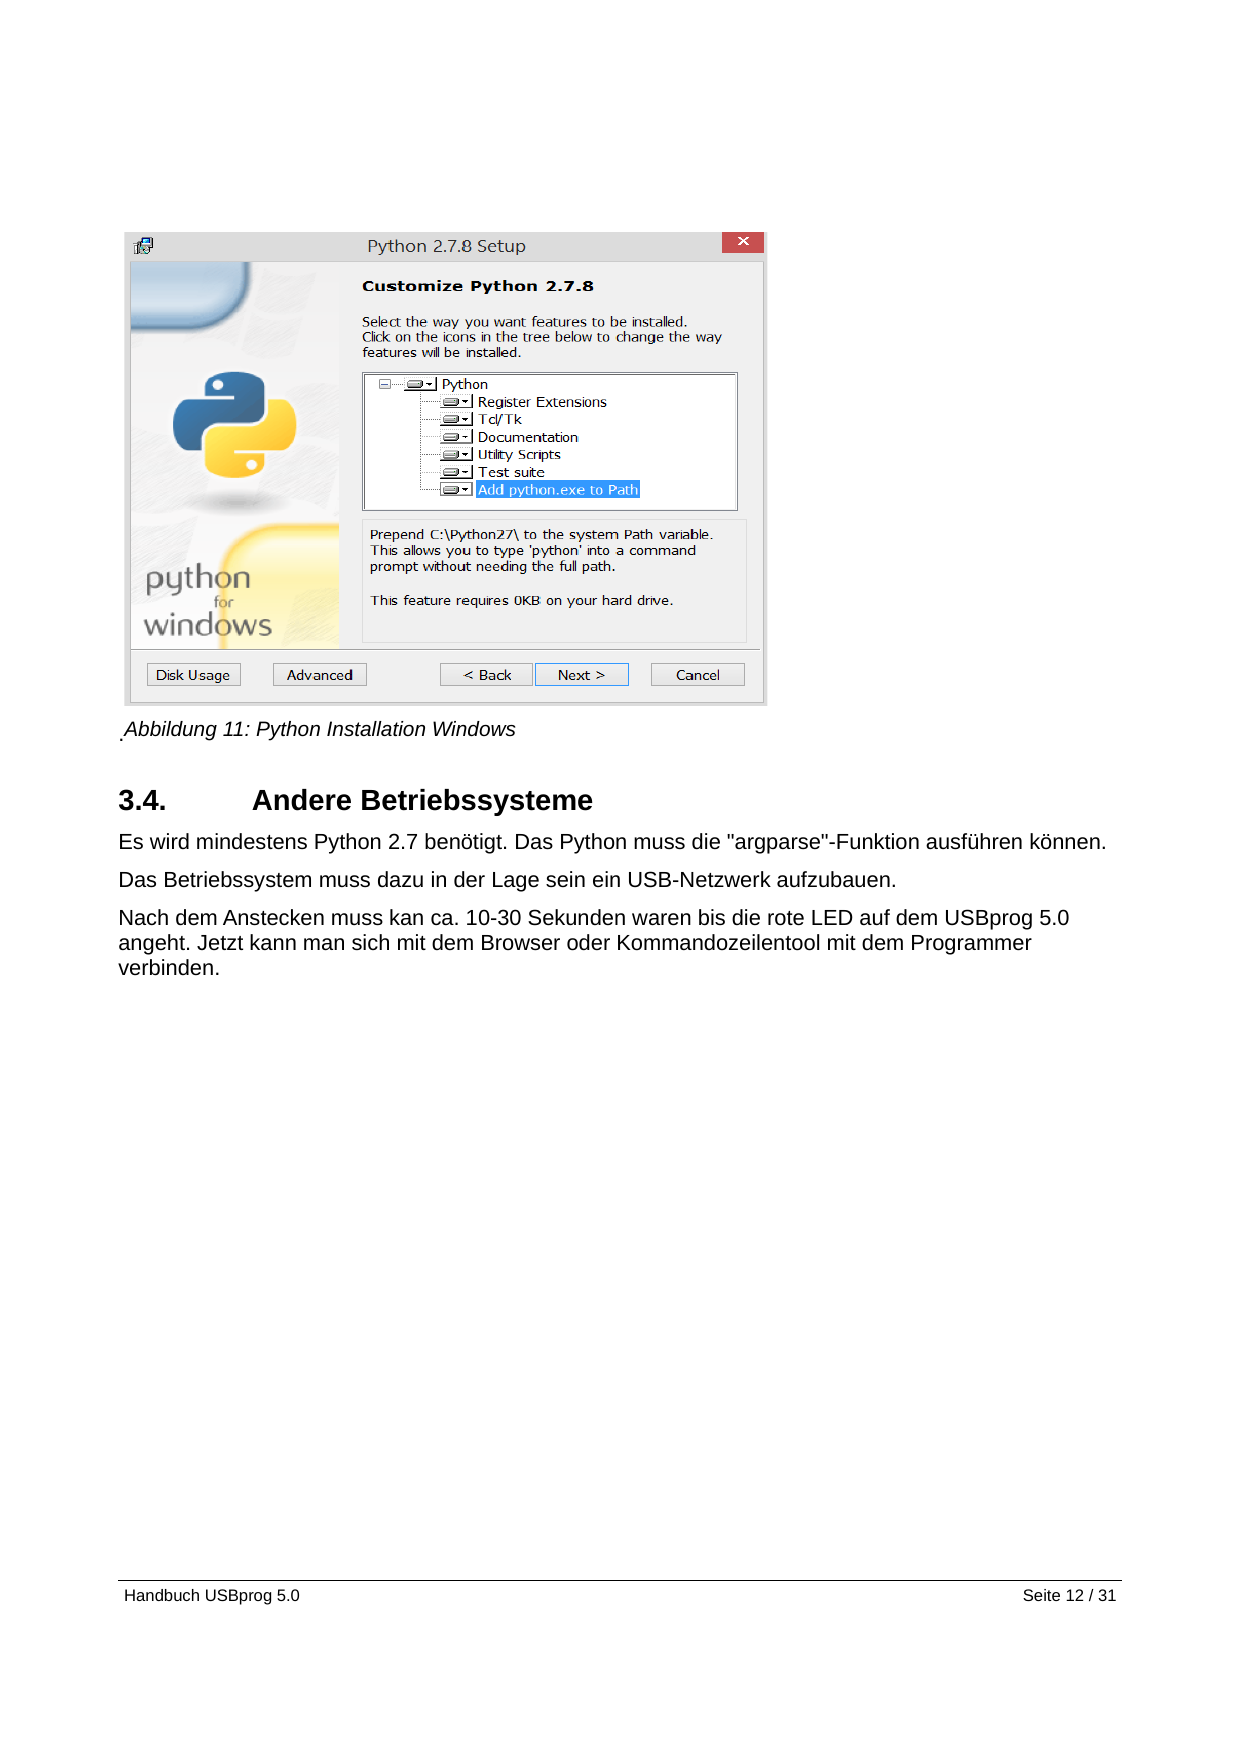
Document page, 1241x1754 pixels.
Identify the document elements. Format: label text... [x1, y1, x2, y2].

subtitle Andere Betriebssysteme [118, 783, 1122, 817]
text Abbildung 11: Python Installation Windows [124, 706, 767, 741]
picture [124, 232, 768, 706]
text Nach dem Anstecken muss kan ca. 10-30 Sekunden waren bis die rote LED auf dem USBprog 5.0 angeht. Jetzt kann man sich mit dem Browser oder Kommandozeilentool mit dem Programmer verbinden. [118, 905, 1122, 980]
text Das Betriebssystem muss dazu in der Lage sein ein USB-Netzwerk aufzubauen. [118, 867, 1122, 892]
text . [118, 173, 1122, 746]
text Es wird mindestens Python 2.7 benötigt. Das Python muss die "argparse"-Funktion ausführen können. [118, 829, 1122, 854]
